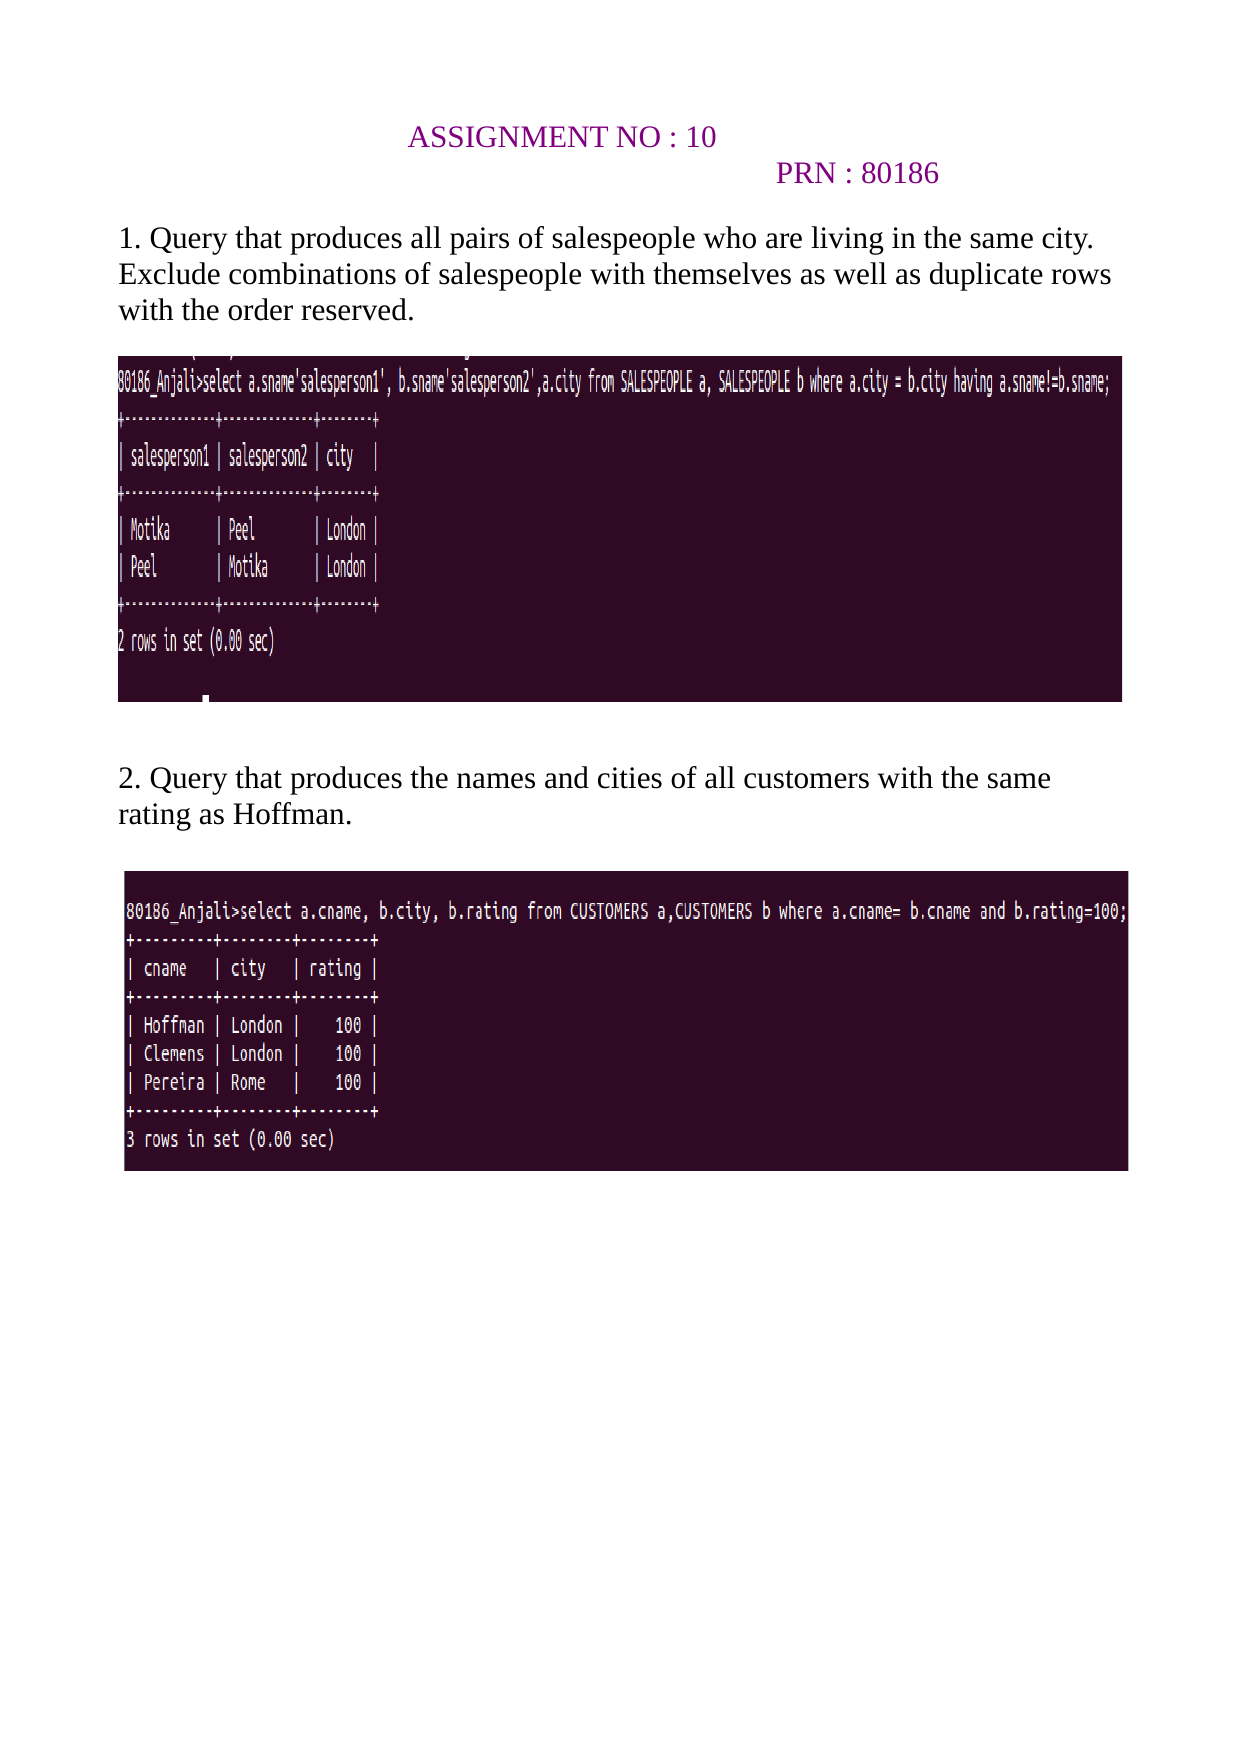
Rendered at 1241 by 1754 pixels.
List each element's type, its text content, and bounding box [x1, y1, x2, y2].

picture [118, 356, 1123, 702]
text 2. Query that produces the names and cities of all customers with the same rating as Hoffman. [118, 759, 1122, 831]
text 1. Query that produces all pairs of salespeople who are living in the same city. Exclude combinations of salespeople with themselves as well as duplicate rows with the order reserved. [118, 219, 1122, 327]
picture [124, 871, 1129, 1171]
